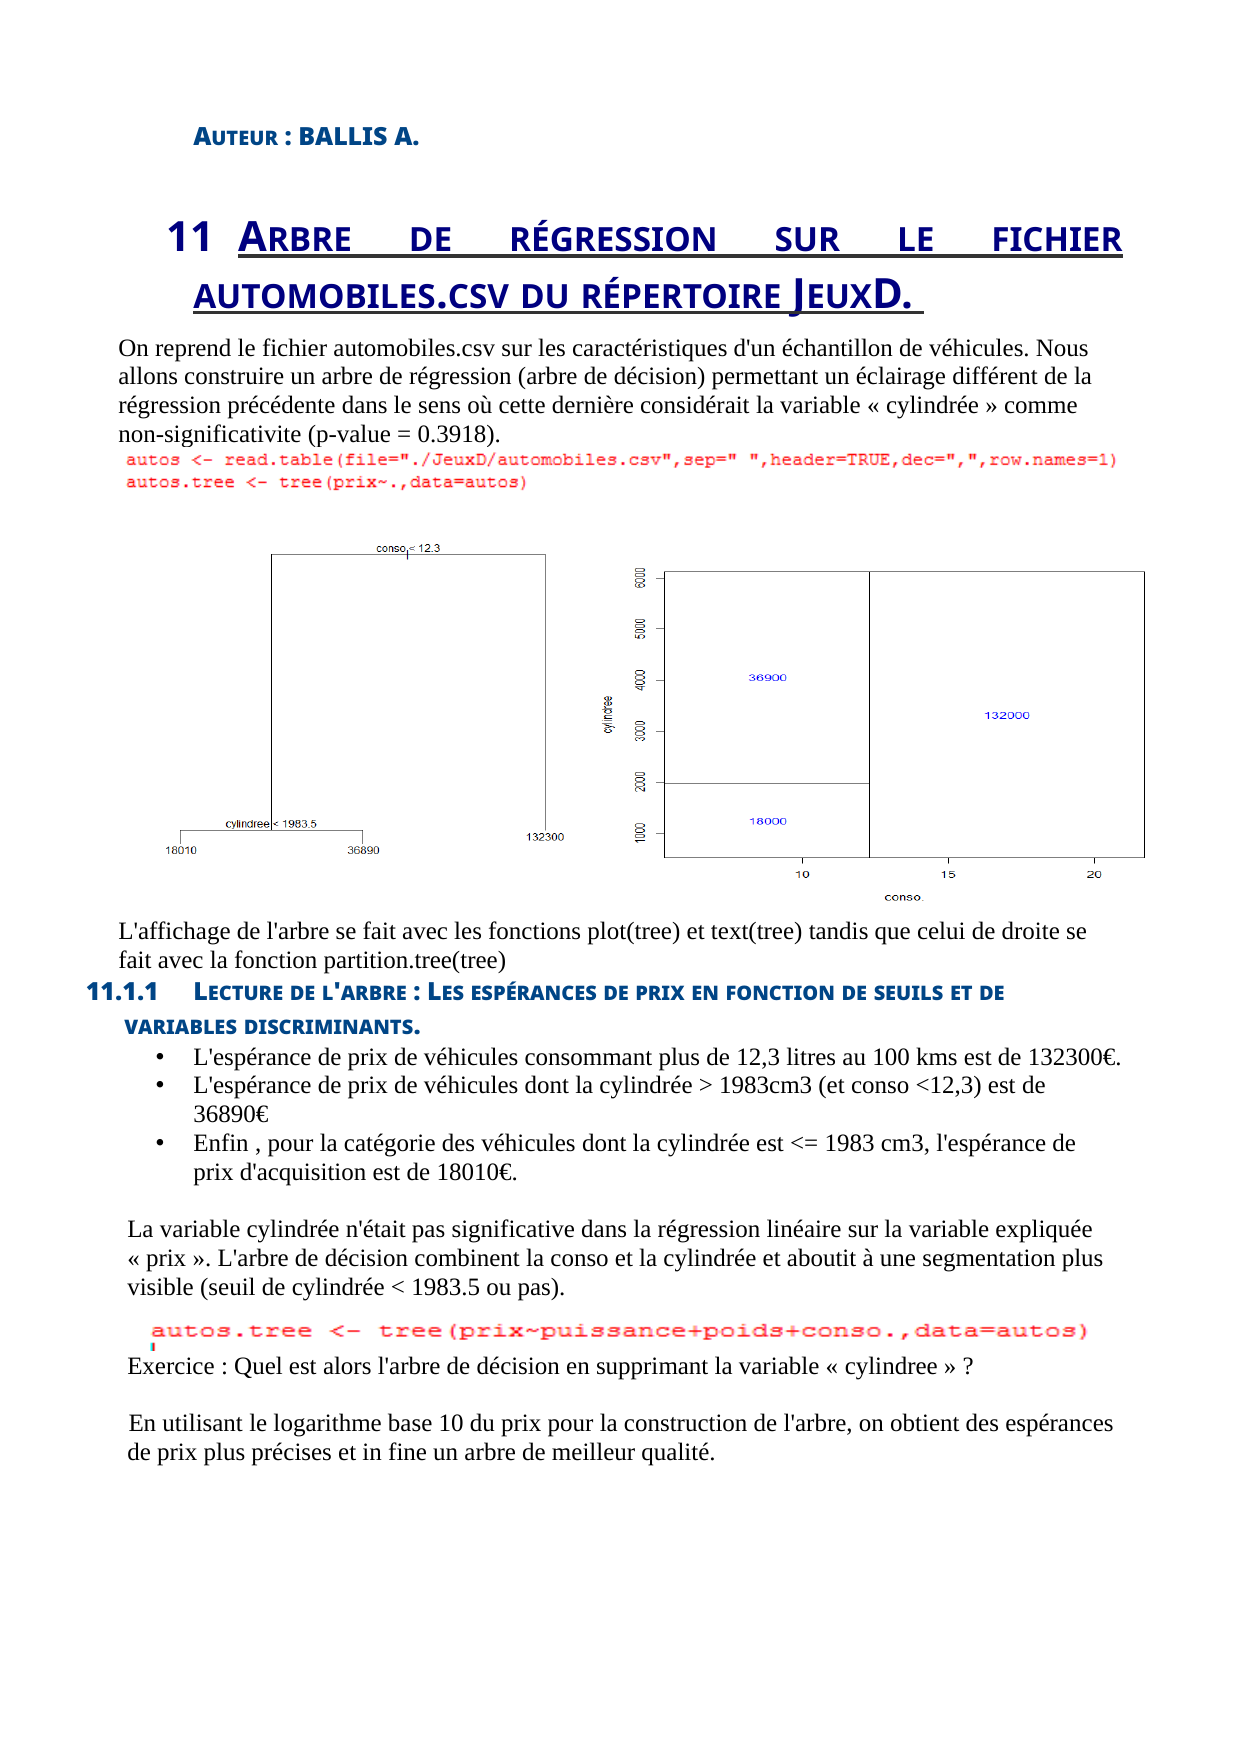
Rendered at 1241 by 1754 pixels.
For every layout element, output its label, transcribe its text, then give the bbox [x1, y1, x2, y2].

text En utilisant le logarithme base 10 du prix pour la construction de l'arbre, on obtient des espérances de prix plus précises et in fine un arbre de meilleur qualité. [127, 1408, 1123, 1466]
subtitle Lecture de l'arbre : Les espérances de prix en fonction de seuils et de variables discriminants. [79, 974, 1117, 1042]
picture [109, 447, 1123, 917]
list Exercice : Quel est alors l'arbre de décision en supprimant la variable « cylindree » ? [126, 1301, 1123, 1380]
list Enfin , pour la catégorie des véhicules dont la cylindrée est <= 1983 cm3, l'espérance de prix d'acquisition est de 18010€. [156, 1128, 1123, 1186]
list L'espérance de prix de véhicules consommant plus de 12,3 litres au 100 kms est de 132300€. [156, 1042, 1123, 1071]
text L'affichage de l'arbre se fait avec les fonctions plot(tree) et text(tree) tandis que celui de droite se fait avec la fonction partition.tree(tree) [118, 694, 1123, 974]
picture [145, 1318, 1098, 1351]
list La variable cylindrée n'était pas significative dans la régression linéaire sur la variable expliquée « prix ». L'arbre de décision combinent la conso et la cylindrée et aboutit à une segmentation plus visible (seuil de cylindrée < 1983.5 ou pas). [126, 1214, 1123, 1301]
subtitle Arbre de régression sur le fichier automobiles.csv du répertoire JeuxD. [156, 207, 1123, 320]
text On reprend le fichier automobiles.csv sur les caractéristiques d'un échantillon de véhicules. Nous allons construire un arbre de régression (arbre de décision) permettant un éclairage différent de la régression précédente dans le sens où cette dernière considérait la variable « cylindrée » comme non-significativite (p-value = 0.3918). [118, 333, 1123, 447]
picture [596, 526, 1179, 914]
list L'espérance de prix de véhicules dont la cylindrée > 1983cm3 (et conso <12,3) est de 36890€ [156, 1071, 1123, 1128]
